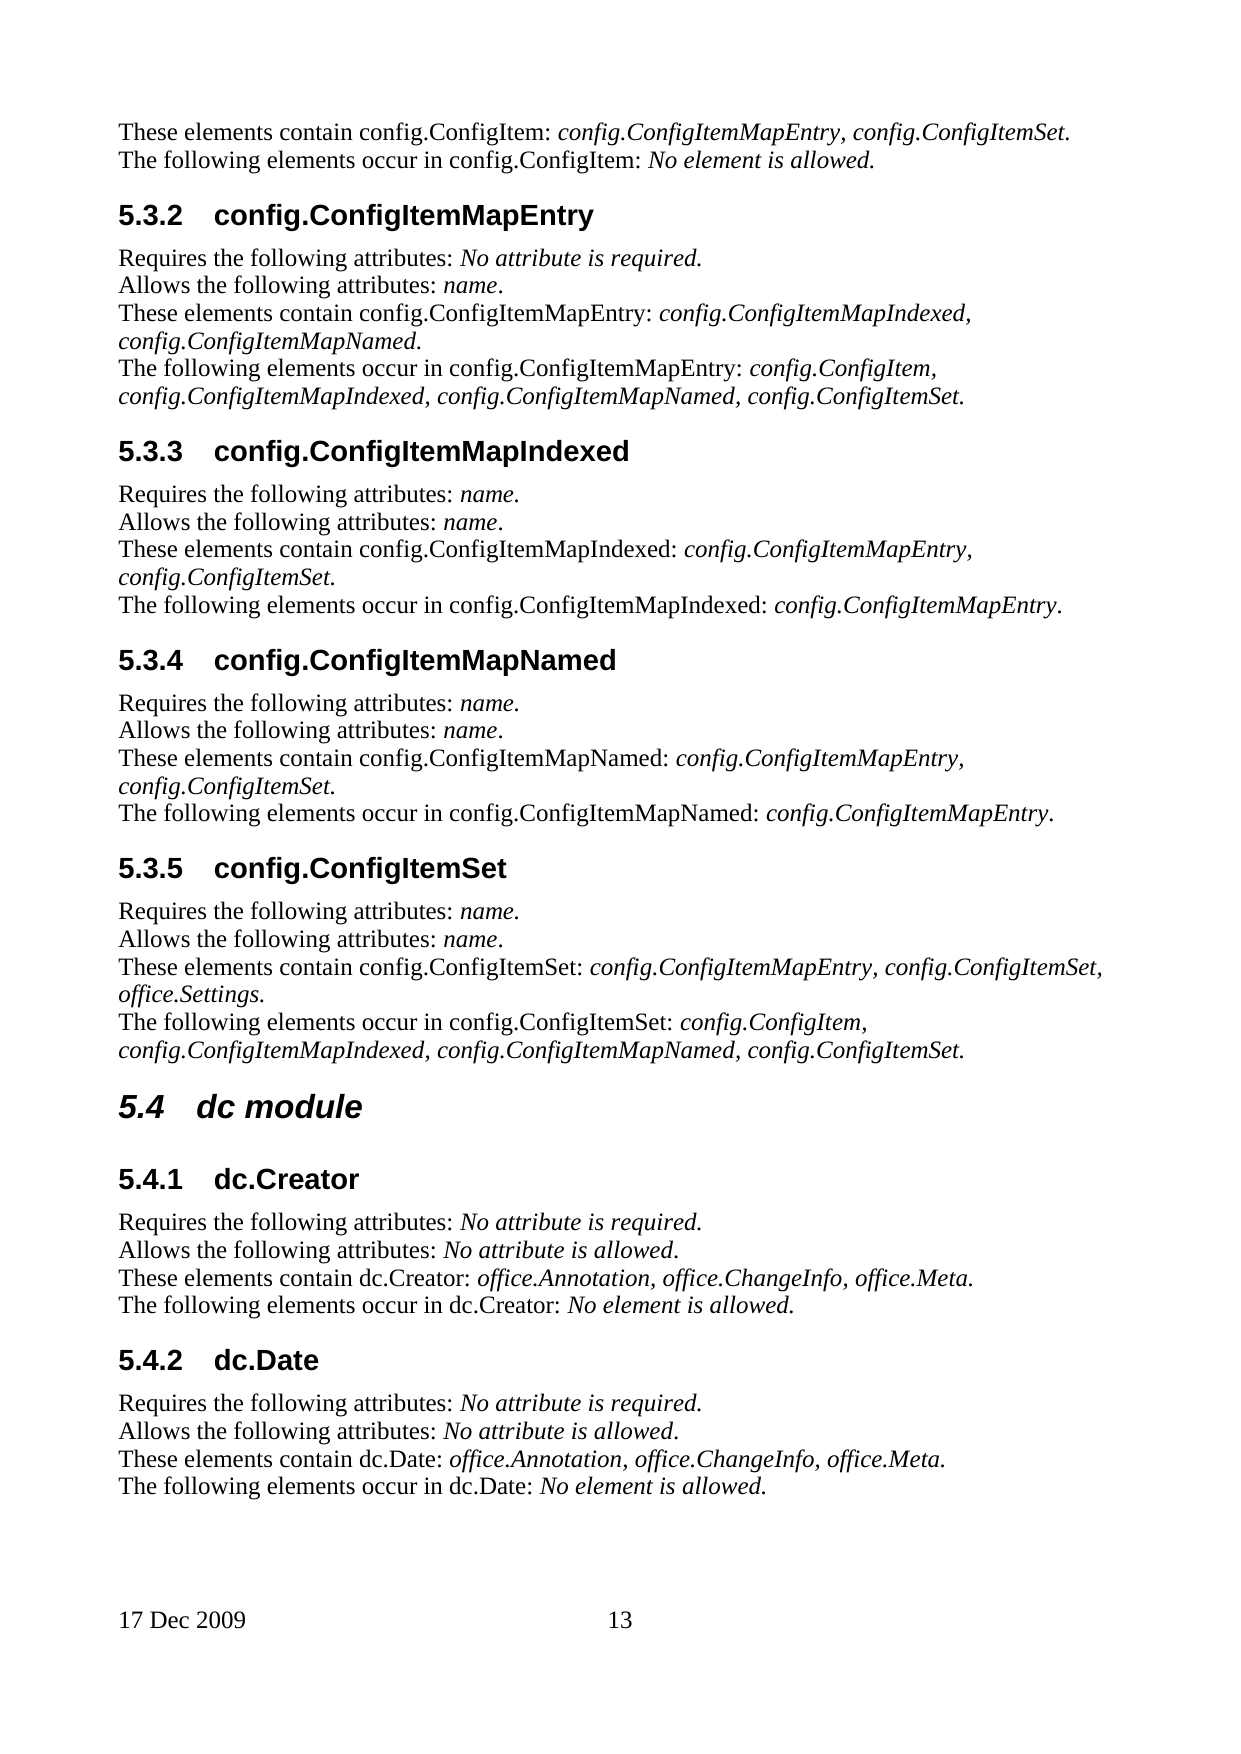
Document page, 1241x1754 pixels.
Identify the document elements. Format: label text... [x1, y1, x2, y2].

text These elements contain config.ConfigItemMapNamed: config.ConfigItemMapEntry, config.ConfigItemSet. [118, 744, 1122, 799]
text These elements contain config.ConfigItemSet: config.ConfigItemMapEntry, config.ConfigItemSet, office.Settings. [118, 953, 1122, 1008]
text These elements contain config.ConfigItemMapIndexed: config.ConfigItemMapEntry, config.ConfigItemSet. [118, 535, 1122, 591]
subtitle config.ConfigItemMapNamed [118, 643, 1122, 676]
text The following elements occur in config.ConfigItemMapIndexed: config.ConfigItemMapEntry. [118, 591, 1122, 618]
subtitle config.ConfigItemMapEntry [118, 198, 1122, 231]
text These elements contain config.ConfigItemMapEntry: config.ConfigItemMapIndexed, config.ConfigItemMapNamed. [118, 299, 1122, 354]
text Requires the following attributes: No attribute is required. [118, 1389, 1122, 1417]
text The following elements occur in config.ConfigItemSet: config.ConfigItem, config.ConfigItemMapIndexed, config.ConfigItemMapNamed, config.ConfigItemSet. [118, 1008, 1122, 1063]
text Allows the following attributes: No attribute is allowed. [118, 1417, 1122, 1445]
text These elements contain config.ConfigItem: config.ConfigItemMapEntry, config.ConfigItemSet. [118, 118, 1122, 146]
text The following elements occur in dc.Date: No element is allowed. [118, 1472, 1122, 1500]
text These elements contain dc.Creator: office.Annotation, office.ChangeInfo, office.Meta. [118, 1264, 1122, 1292]
text Allows the following attributes: name. [118, 271, 1122, 299]
subtitle dc.Date [118, 1344, 1122, 1377]
subtitle dc module [118, 1088, 1122, 1126]
text Requires the following attributes: No attribute is required. [118, 1208, 1122, 1236]
text Requires the following attributes: No attribute is required. [118, 244, 1122, 271]
text Allows the following attributes: No attribute is allowed. [118, 1236, 1122, 1264]
subtitle dc.Creator [118, 1163, 1122, 1196]
text The following elements occur in config.ConfigItemMapEntry: config.ConfigItem, config.ConfigItemMapIndexed, config.ConfigItemMapNamed, config.ConfigItemSet. [118, 354, 1122, 410]
text The following elements occur in config.ConfigItemMapNamed: config.ConfigItemMapEntry. [118, 799, 1122, 827]
text Requires the following attributes: name. [118, 897, 1122, 925]
text Allows the following attributes: name. [118, 925, 1122, 953]
text The following elements occur in dc.Creator: No element is allowed. [118, 1292, 1122, 1319]
text The following elements occur in config.ConfigItem: No element is allowed. [118, 146, 1122, 173]
text Allows the following attributes: name. [118, 508, 1122, 535]
subtitle config.ConfigItemSet [118, 852, 1122, 885]
text Requires the following attributes: name. [118, 480, 1122, 508]
text Requires the following attributes: name. [118, 689, 1122, 716]
subtitle config.ConfigItemMapIndexed [118, 435, 1122, 467]
text Allows the following attributes: name. [118, 716, 1122, 744]
text These elements contain dc.Date: office.Annotation, office.ChangeInfo, office.Meta. [118, 1445, 1122, 1472]
